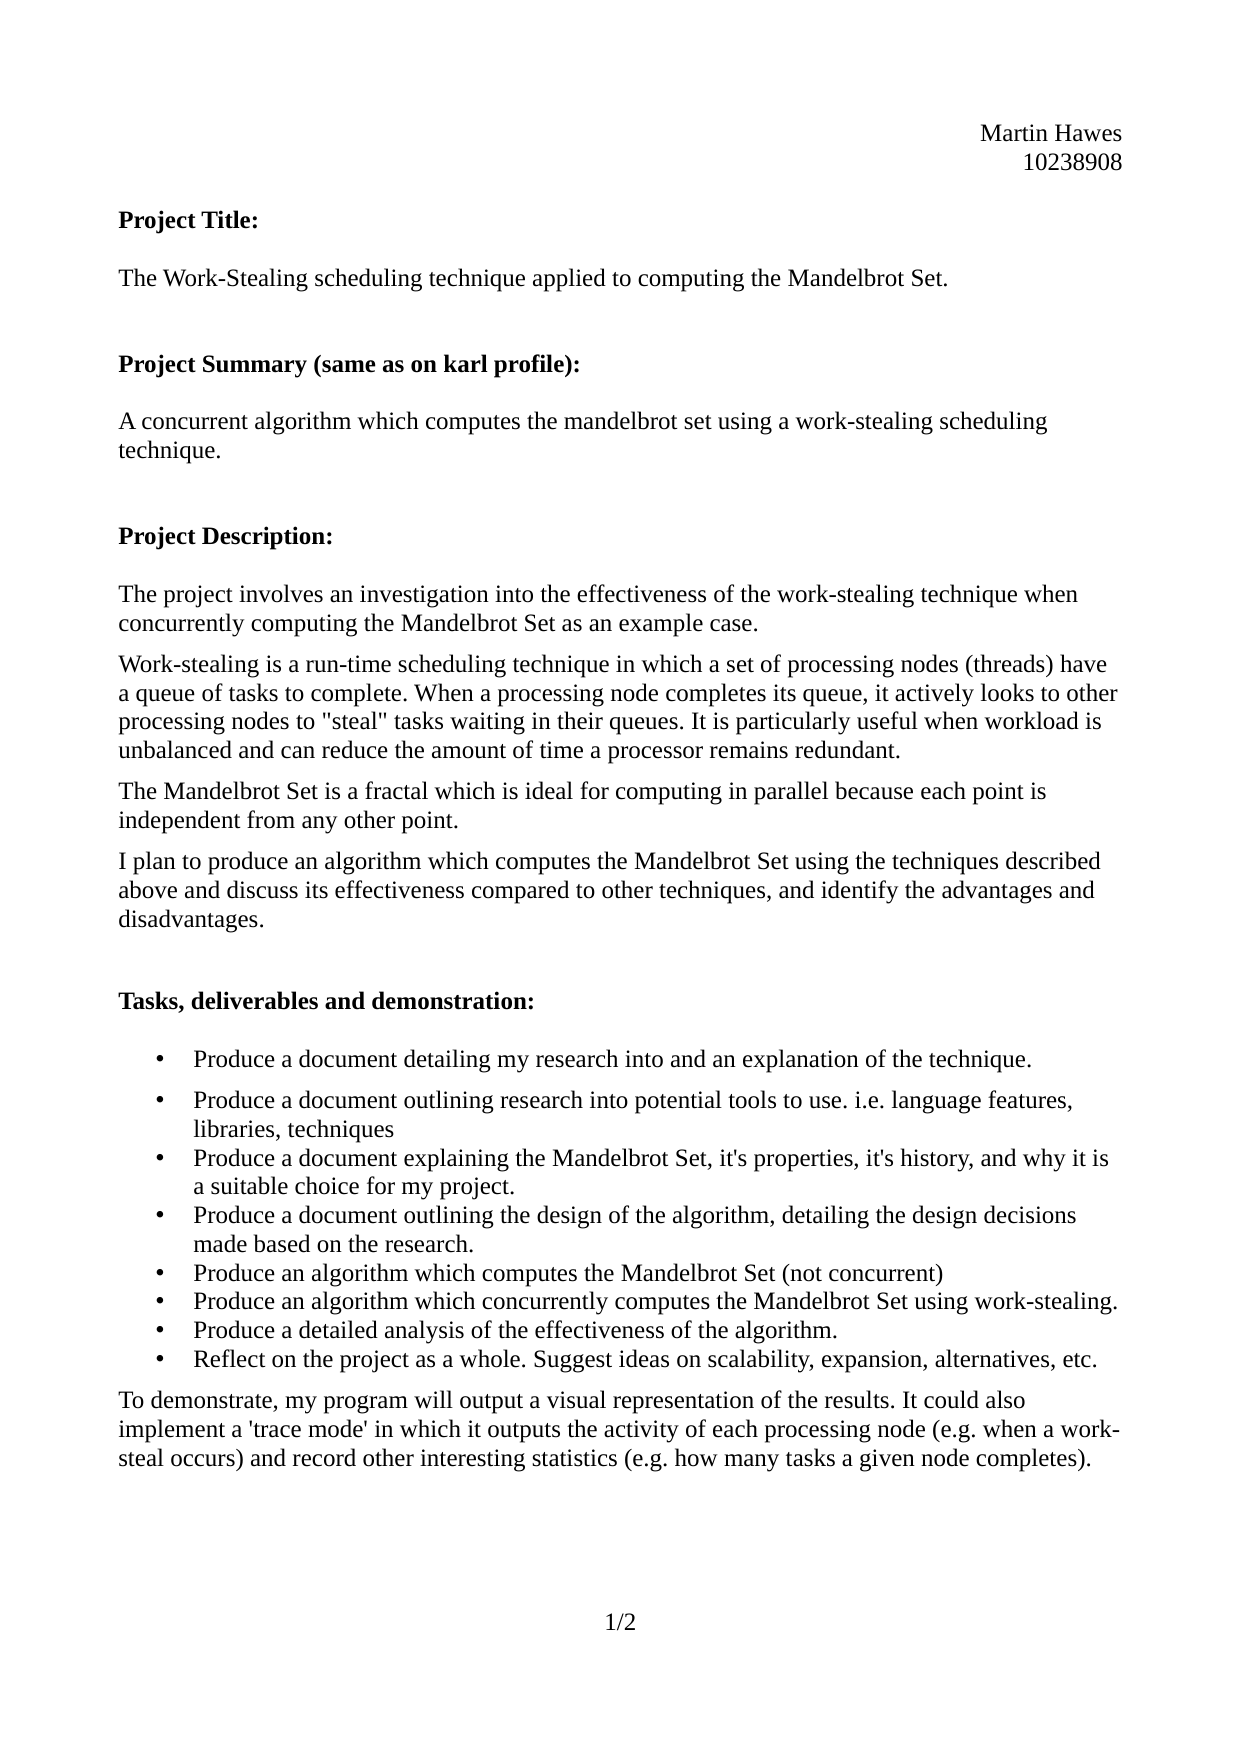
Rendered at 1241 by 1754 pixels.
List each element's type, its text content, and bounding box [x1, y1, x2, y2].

text To demonstrate, my program will output a visual representation of the results. It could also implement a 'trace mode' in which it outputs the activity of each processing node (e.g. when a work-steal occurs) and record other interesting statistics (e.g. how many tasks a given node completes). [118, 1385, 1122, 1471]
text Project Summary (same as on karl profile): [118, 349, 1122, 378]
list Reflect on the project as a whole. Suggest ideas on scalability, expansion, alternatives, etc. [156, 1344, 1122, 1373]
list Produce a detailed analysis of the effectiveness of the algorithm. [156, 1315, 1122, 1344]
text The Work-Stealing scheduling technique applied to computing the Mandelbrot Set. [118, 263, 1122, 291]
list Produce a document detailing my research into and an explanation of the technique. [156, 1044, 1122, 1073]
list Produce an algorithm which computes the Mandelbrot Set (not concurrent) [156, 1258, 1122, 1286]
text Tasks, deliverables and demonstration: [118, 986, 1122, 1015]
text A concurrent algorithm which computes the mandelbrot set using a work-stealing scheduling technique. [118, 406, 1122, 464]
text Work-stealing is a run-time scheduling technique in which a set of processing nodes (threads) have a queue of tasks to complete. When a processing node completes its queue, it actively looks to other processing nodes to "steal" tasks waiting in their queues. It is particularly useful when workload is unbalanced and can reduce the amount of time a processor remains redundant. [118, 649, 1122, 764]
text Project Title: [118, 205, 1122, 234]
list Produce an algorithm which concurrently computes the Mandelbrot Set using work-stealing. [156, 1286, 1122, 1315]
list Produce a document outlining the design of the algorithm, detailing the design decisions made based on the research. [156, 1200, 1122, 1258]
text The project involves an investigation into the effectiveness of the work-stealing technique when concurrently computing the Mandelbrot Set as an example case. [118, 579, 1122, 636]
text I plan to produce an algorithm which computes the Mandelbrot Set using the techniques described above and discuss its effectiveness compared to other techniques, and identify the advantages and disadvantages. [118, 846, 1122, 933]
list Produce a document explaining the Mandelbrot Set, it's properties, it's history, and why it is a suitable choice for my project. [156, 1143, 1122, 1200]
text The Mandelbrot Set is a fractal which is ideal for computing in parallel because each point is independent from any other point. [118, 776, 1122, 834]
text Project Description: [118, 521, 1122, 550]
list Produce a document outlining research into potential tools to use. i.e. language features, libraries, techniques [156, 1085, 1122, 1143]
